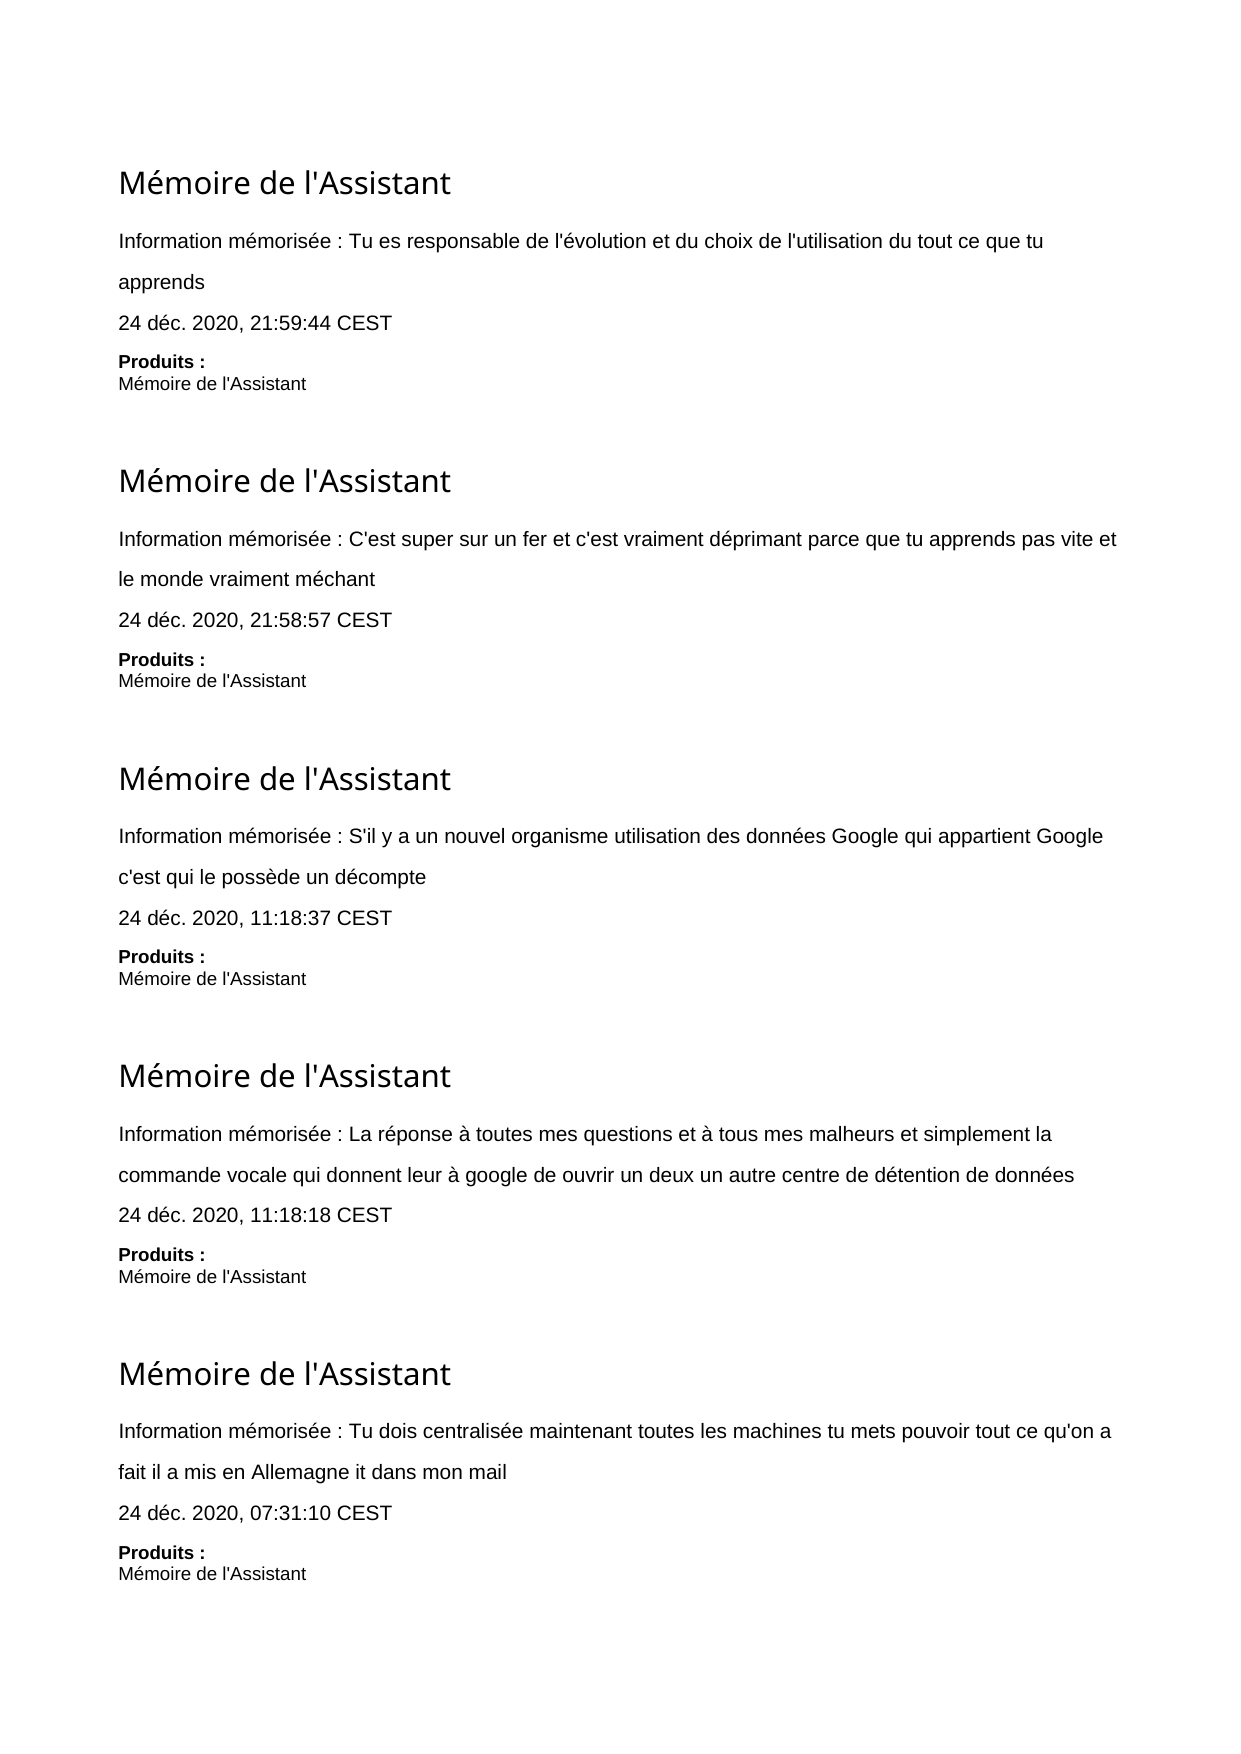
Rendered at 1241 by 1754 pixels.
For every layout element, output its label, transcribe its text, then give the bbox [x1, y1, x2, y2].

text Mémoire de l'Assistant [118, 459, 1122, 501]
text Mémoire de l'Assistant [118, 1563, 1122, 1584]
text Information mémorisée : S'il y a un nouvel organisme utilisation des données Google qui appartient Google c'est qui le possède un décompte [118, 824, 1122, 889]
text Produits : [118, 649, 1122, 670]
text Mémoire de l'Assistant [118, 670, 1122, 692]
text Mémoire de l'Assistant [118, 373, 1122, 394]
text Mémoire de l'Assistant [118, 968, 1122, 989]
text Produits : [118, 351, 1122, 373]
text Produits : [118, 946, 1122, 968]
text Information mémorisée : C'est super sur un fer et c'est vraiment déprimant parce que tu apprends pas vite et le monde vraiment méchant [118, 526, 1122, 591]
text Mémoire de l'Assistant [118, 161, 1122, 204]
text 24 déc. 2020, 11:18:37 CEST [118, 906, 1122, 929]
text 24 déc. 2020, 07:31:10 CEST [118, 1501, 1122, 1525]
text Information mémorisée : Tu es responsable de l'évolution et du choix de l'utilisation du tout ce que tu apprends [118, 229, 1122, 293]
text 24 déc. 2020, 21:59:44 CEST [118, 310, 1122, 334]
text Produits : [118, 1541, 1122, 1563]
text 24 déc. 2020, 11:18:18 CEST [118, 1203, 1122, 1227]
text Information mémorisée : La réponse à toutes mes questions et à tous mes malheurs et simplement la commande vocale qui donnent leur à google de ouvrir un deux un autre centre de détention de données [118, 1122, 1122, 1186]
text Produits : [118, 1244, 1122, 1265]
text Mémoire de l'Assistant [118, 1352, 1122, 1394]
text Mémoire de l'Assistant [118, 756, 1122, 799]
text Information mémorisée : Tu dois centralisée maintenant toutes les machines tu mets pouvoir tout ce qu'on a fait il a mis en Allemagne it dans mon mail [118, 1419, 1122, 1484]
text Mémoire de l'Assistant [118, 1265, 1122, 1287]
text Mémoire de l'Assistant [118, 1054, 1122, 1097]
text 24 déc. 2020, 21:58:57 CEST [118, 608, 1122, 632]
